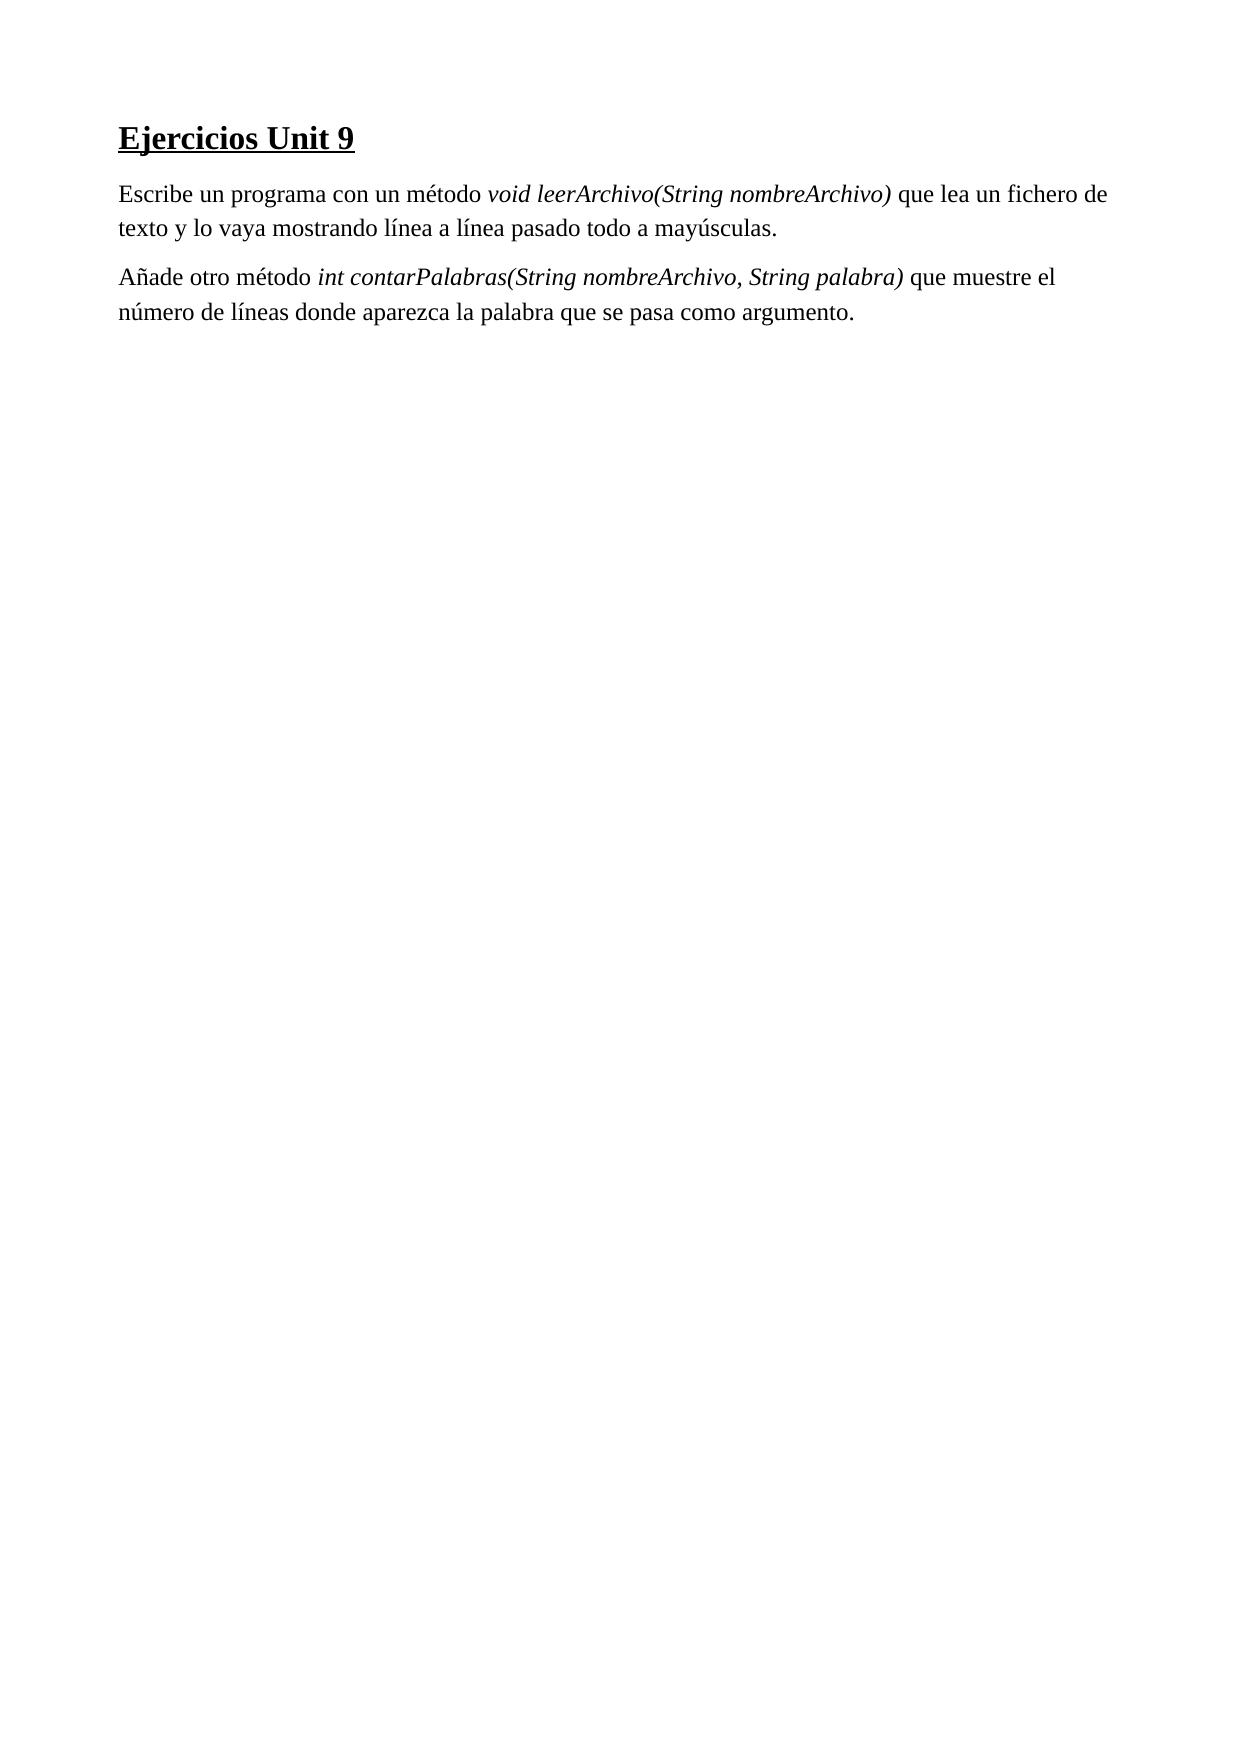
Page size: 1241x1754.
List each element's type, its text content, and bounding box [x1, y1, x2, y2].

text Escribe un programa con un método void leerArchivo(String nombreArchivo) que lea un fichero de texto y lo vaya mostrando línea a línea pasado todo a mayúsculas. [118, 179, 1122, 242]
text Ejercicios Unit 9 [118, 118, 1122, 156]
text Añade otro método int contarPalabras(String nombreArchivo, String palabra) que muestre el número de líneas donde aparezca la palabra que se pasa como argumento. [118, 262, 1122, 325]
